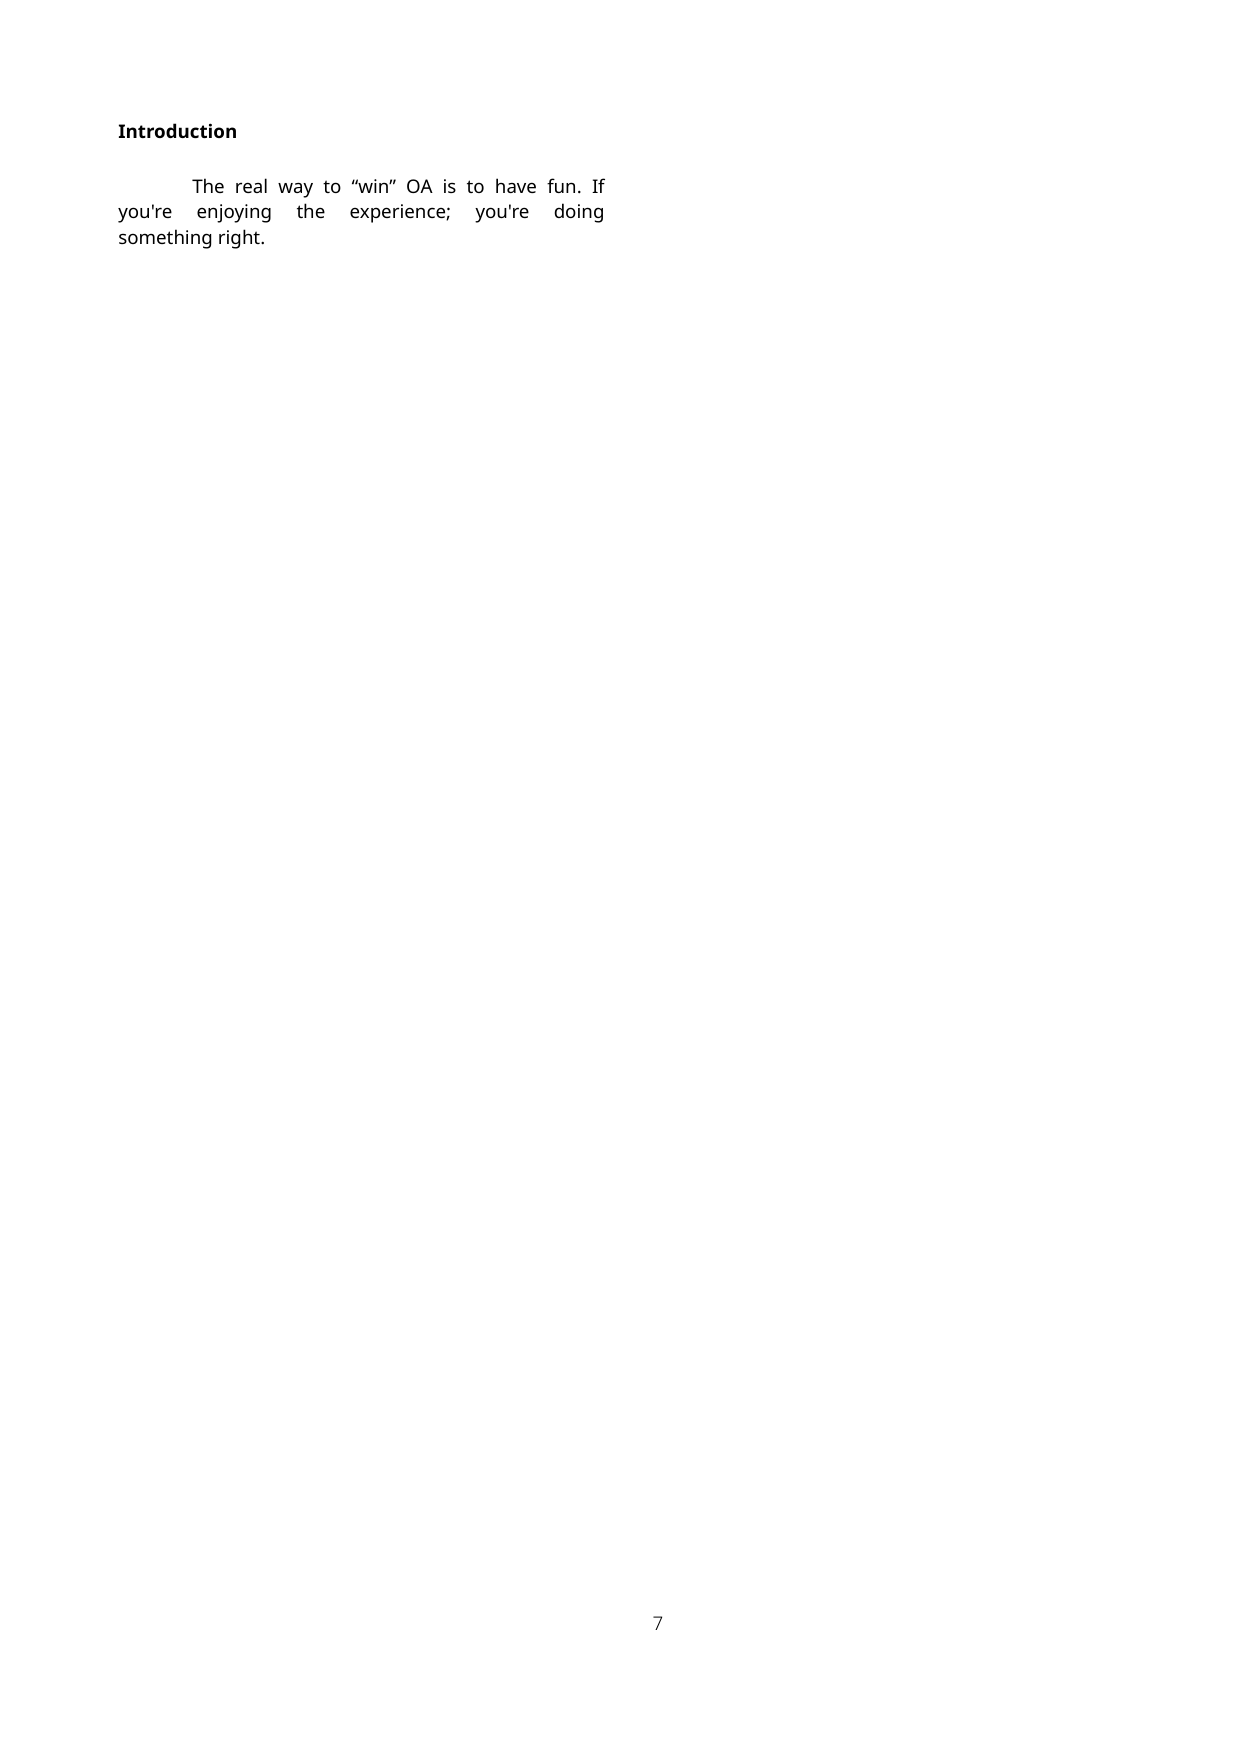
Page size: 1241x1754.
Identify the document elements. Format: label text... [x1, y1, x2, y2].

text The real way to “win” OA is to have fun. If you're enjoying the experience; you're doing something right. [118, 173, 605, 250]
